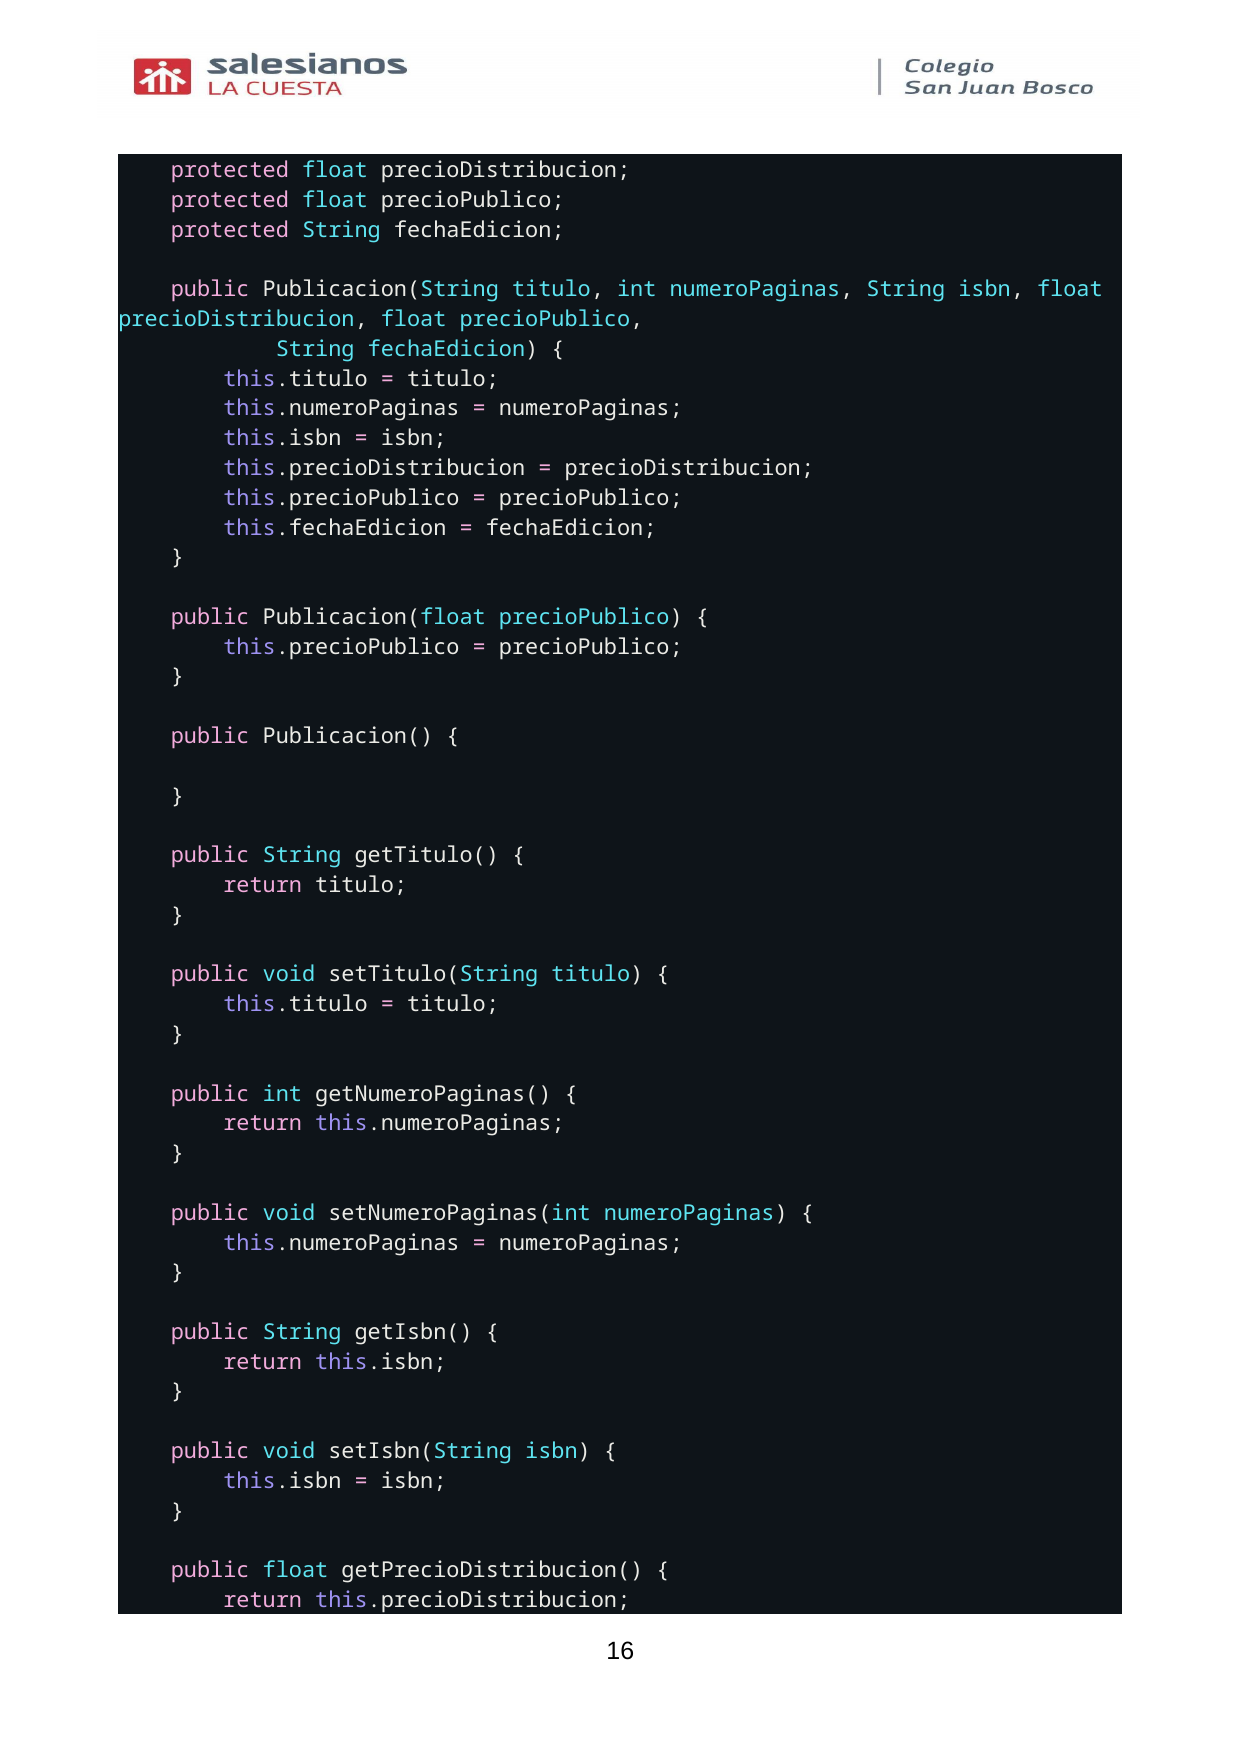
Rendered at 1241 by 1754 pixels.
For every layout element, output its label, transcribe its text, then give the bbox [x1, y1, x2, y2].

text return this.numeroPaginas; [118, 1107, 1122, 1137]
text public void setTitulo(String titulo) { [118, 958, 1122, 988]
text public void setIsbn(String isbn) { [118, 1435, 1122, 1465]
text this.isbn = isbn; [118, 422, 1122, 452]
text public Publicacion() { [118, 720, 1122, 750]
text } [118, 1018, 1122, 1048]
text } [118, 899, 1122, 929]
text this.precioPublico = precioPublico; [118, 482, 1122, 512]
text public float getPrecioDistribucion() { [118, 1554, 1122, 1584]
text protected float precioDistribucion; [118, 154, 1122, 184]
text } [118, 780, 1122, 809]
text public void setNumeroPaginas(int numeroPaginas) { [118, 1197, 1122, 1227]
text this.precioPublico = precioPublico; [118, 631, 1122, 661]
text return this.precioDistribucion; [118, 1584, 1122, 1614]
text return this.isbn; [118, 1346, 1122, 1376]
text public String getIsbn() { [118, 1316, 1122, 1346]
text this.numeroPaginas = numeroPaginas; [118, 1227, 1122, 1256]
text protected String fechaEdicion; [118, 214, 1122, 243]
text this.titulo = titulo; [118, 363, 1122, 392]
text public Publicacion(float precioPublico) { [118, 601, 1122, 631]
text this.precioDistribucion = precioDistribucion; [118, 452, 1122, 482]
text this.numeroPaginas = numeroPaginas; [118, 392, 1122, 422]
text } [118, 1137, 1122, 1167]
text } [118, 1256, 1122, 1286]
text } [118, 1495, 1122, 1524]
text } [118, 661, 1122, 690]
text } [118, 1376, 1122, 1405]
text String fechaEdicion) { [118, 333, 1122, 363]
text public Publicacion(String titulo, int numeroPaginas, String isbn, float precioDistribucion, float precioPublico, [118, 273, 1122, 333]
text this.isbn = isbn; [118, 1465, 1122, 1495]
text protected float precioPublico; [118, 184, 1122, 214]
text return titulo; [118, 869, 1122, 899]
text public String getTitulo() { [118, 839, 1122, 869]
text this.titulo = titulo; [118, 988, 1122, 1018]
text } [118, 541, 1122, 571]
text this.fechaEdicion = fechaEdicion; [118, 512, 1122, 541]
text public int getNumeroPaginas() { [118, 1078, 1122, 1107]
